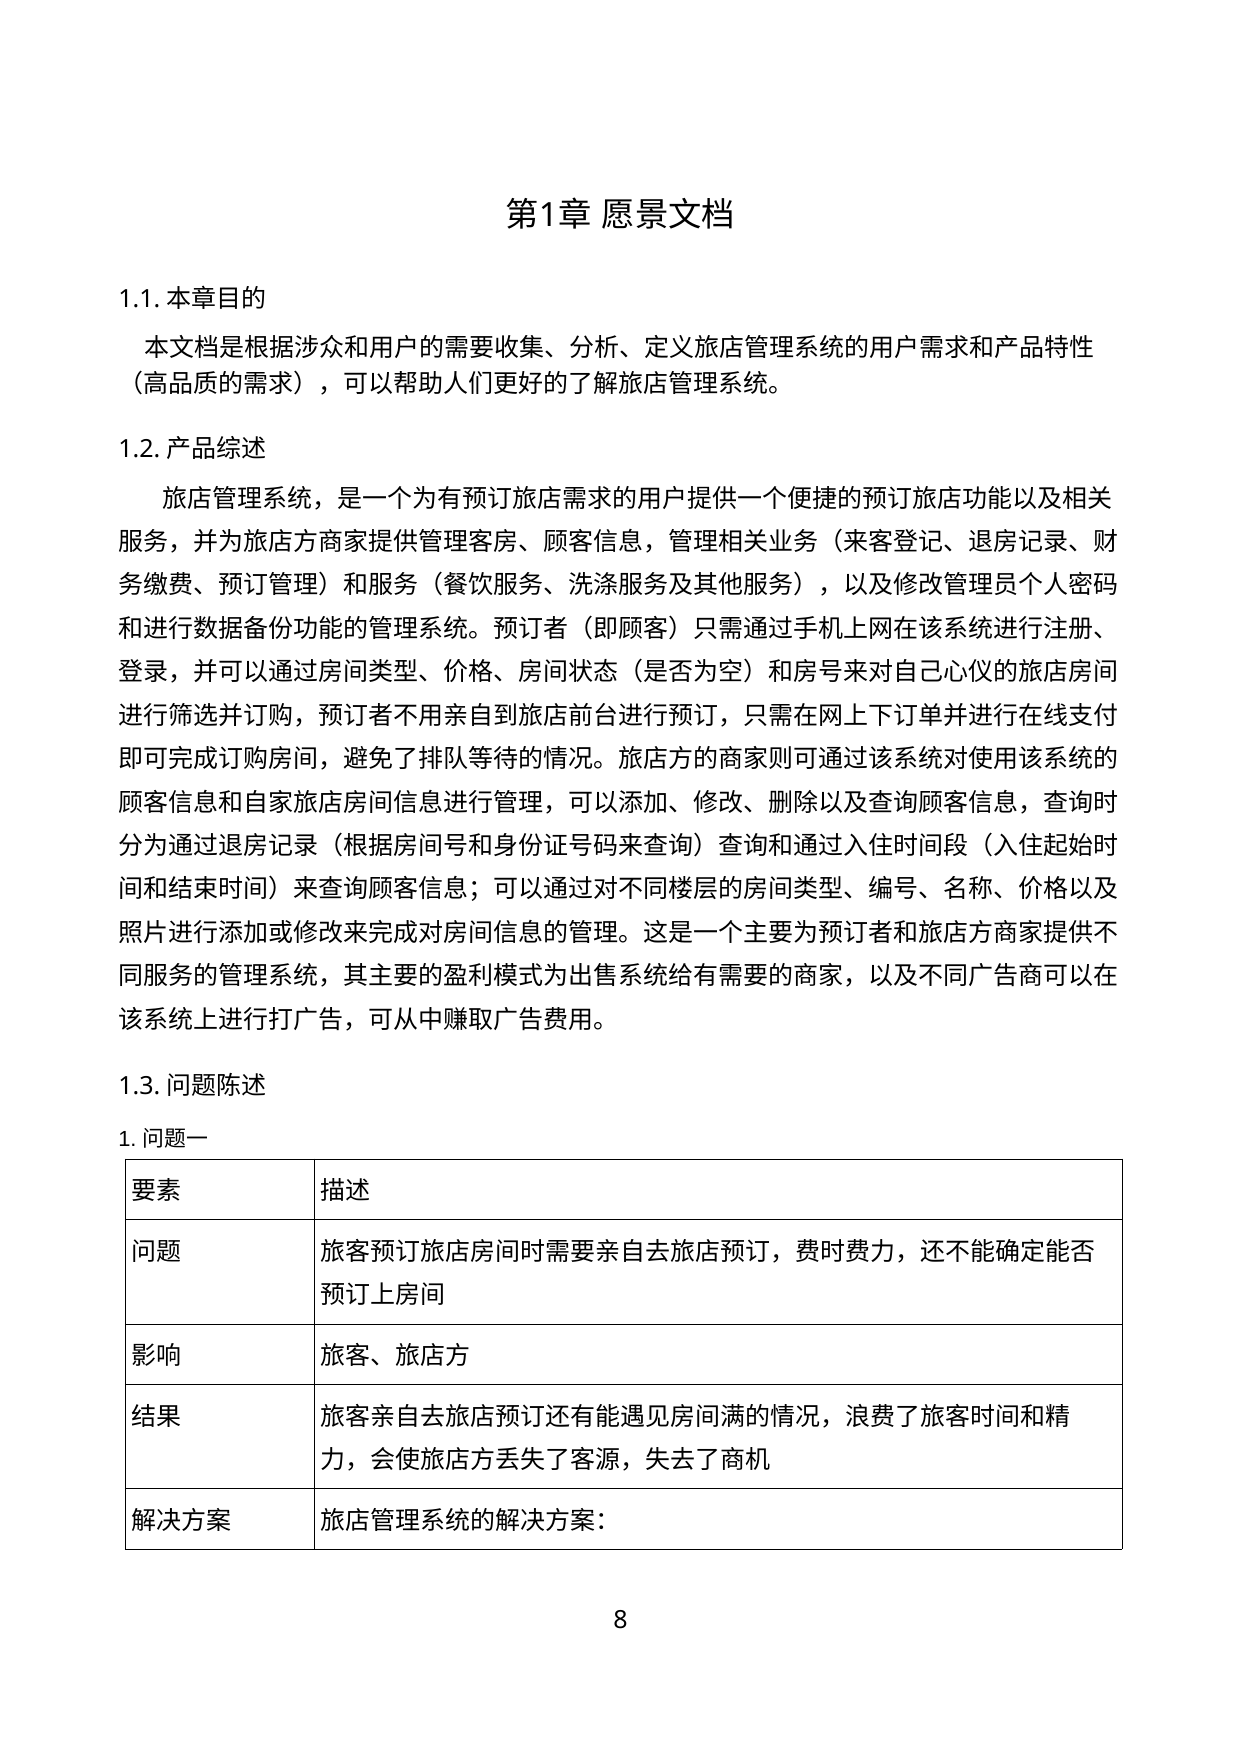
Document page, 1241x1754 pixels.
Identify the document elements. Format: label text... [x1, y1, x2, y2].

text 旅店管理系统，是一个为有预订旅店需求的用户提供一个便捷的预订旅店功能以及相关服务，并为旅店方商家提供管理客房、顾客信息，管理相关业务（来客登记、退房记录、财务缴费、预订管理）和服务（餐饮服务、洗涤服务及其他服务），以及修改管理员个人密码和进行数据备份功能的管理系统。预订者（即顾客）只需通过手机上网在该系统进行注册、登录，并可以通过房间类型、价格、房间状态（是否为空）和房号来对自己心仪的旅店房间进行筛选并订购，预订者不用亲自到旅店前台进行预订，只需在网上下订单并进行在线支付即可完成订购房间，避免了排队等待的情况。旅店方的商家则可通过该系统对使用该系统的顾客信息和自家旅店房间信息进行管理，可以添加、修改、删除以及查询顾客信息，查询时分为通过退房记录（根据房间号和身份证号码来查询）查询和通过入住时间段（入住起始时间和结束时间）来查询顾客信息；可以通过对不同楼层的房间类型、编号、名称、价格以及照片进行添加或修改来完成对房间信息的管理。这是一个主要为预订者和旅店方商家提供不同服务的管理系统，其主要的盈利模式为出售系统给有需要的商家，以及不同广告商可以在该系统上进行打广告，可从中赚取广告费用。 [118, 478, 1122, 1036]
table_cell 结果 [126, 1385, 314, 1488]
table_cell 影响 [126, 1325, 314, 1384]
table_header 描述 [315, 1160, 1122, 1219]
subtitle 问题一 [118, 1121, 1122, 1152]
table_cell 旅客预订旅店房间时需要亲自去旅店预订，费时费力，还不能确定能否预订上房间 [315, 1220, 1122, 1323]
subtitle 愿景文档 [118, 188, 1122, 236]
table_cell 旅客亲自去旅店预订还有能遇见房间满的情况，浪费了旅客时间和精力，会使旅店方丢失了客源，失去了商机 [315, 1385, 1122, 1488]
subtitle 问题陈述 [118, 1065, 1122, 1102]
subtitle 产品综述 [118, 428, 1122, 464]
table_header 要素 [126, 1160, 314, 1219]
table_cell 旅店管理系统的解决方案： [315, 1489, 1122, 1549]
subtitle 本章目的 [118, 278, 1122, 314]
table_cell 旅客、旅店方 [315, 1325, 1122, 1384]
text 本文档是根据涉众和用户的需要收集、分析、定义旅店管理系统的用户需求和产品特性（高品质的需求），可以帮助人们更好的了解旅店管理系统。 [118, 328, 1122, 400]
table_cell 解决方案 [126, 1489, 314, 1549]
table_cell 问题 [126, 1220, 314, 1323]
